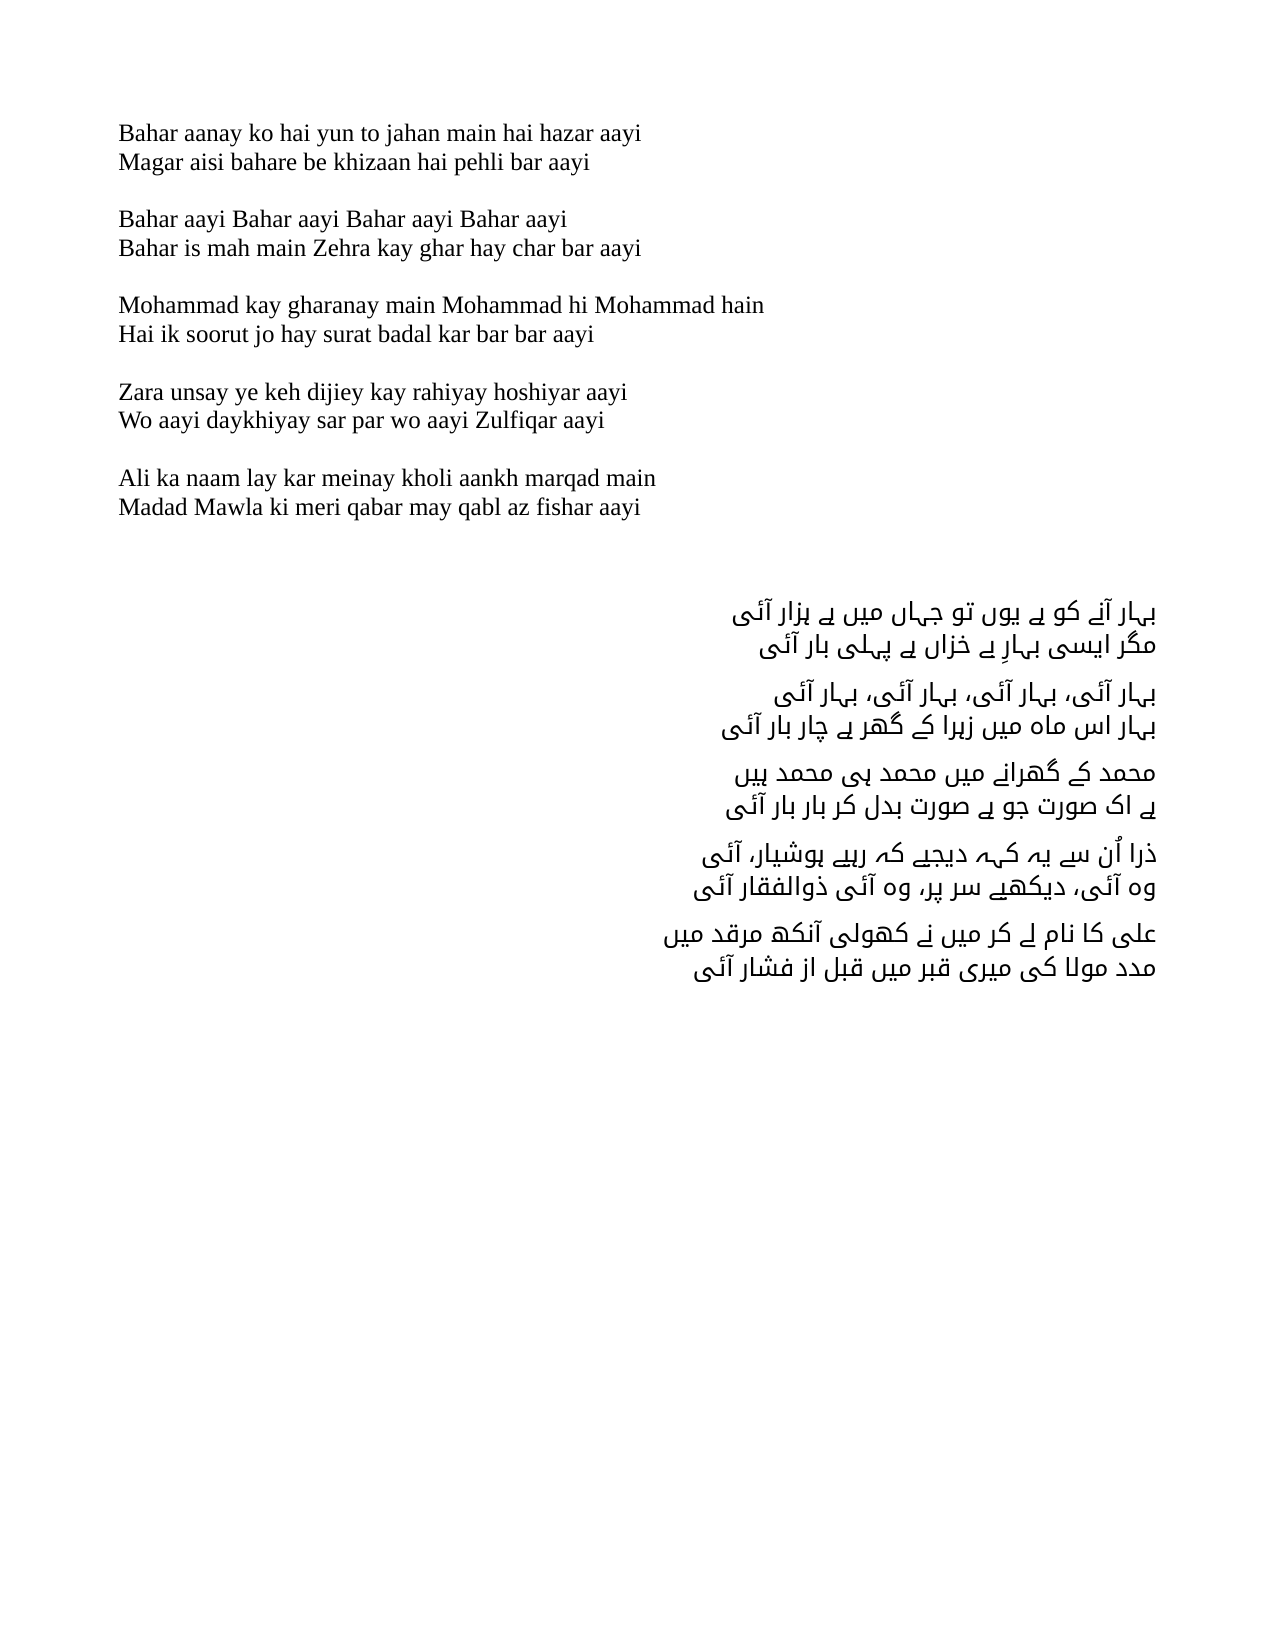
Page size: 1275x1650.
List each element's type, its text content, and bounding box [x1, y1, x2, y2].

text Mohammad kay gharanay main Mohammad hi Mohammad hain [118, 291, 1157, 319]
text Ali ka naam lay kar meinay kholi aankh marqad main [118, 463, 1157, 492]
text Magar aisi bahare be khizaan hai pehli bar aayi [118, 147, 1157, 176]
text Wo aayi daykhiyay sar par wo aayi Zulfiqar aayi [118, 406, 1157, 434]
text علی کا نام لے کر میں نے کھولی آنکھ مرقد میں مدد مولا کی میری قبر میں قبل از فشار آئی [118, 919, 1157, 981]
text Zara unsay ye keh dijiey kay rahiyay hoshiyar aayi [118, 377, 1157, 406]
text Hai ik soorut jo hay surat badal kar bar bar aayi [118, 319, 1157, 348]
text Bahar aanay ko hai yun to jahan main hai hazar aayi [118, 118, 1157, 147]
text Bahar aayi Bahar aayi Bahar aayi Bahar aayi [118, 204, 1157, 233]
text Bahar is mah main Zehra kay ghar hay char bar aayi [118, 233, 1157, 262]
text ذرا اُن سے یہ کہہ دیجیے کہ رہیے ہوشیار، آئی وہ آئی، دیکھیے سر پر، وہ آئی ذوالفقار آئی [118, 839, 1157, 901]
text بہار آنے کو ہے یوں تو جہاں میں ہے ہزار آئی مگر ایسی بہارِ بے خزاں ہے پہلی بار آئی [118, 597, 1157, 659]
text محمد کے گھرانے میں محمد ہی محمد ہیں ہے اک صورت جو ہے صورت بدل کر بار بار آئی [118, 758, 1157, 820]
text Madad Mawla ki meri qabar may qabl az fishar aayi [118, 492, 1157, 521]
text بہار آئی، بہار آئی، بہار آئی، بہار آئی بہار اس ماہ میں زہرا کے گھر ہے چار بار آئی [118, 678, 1157, 739]
